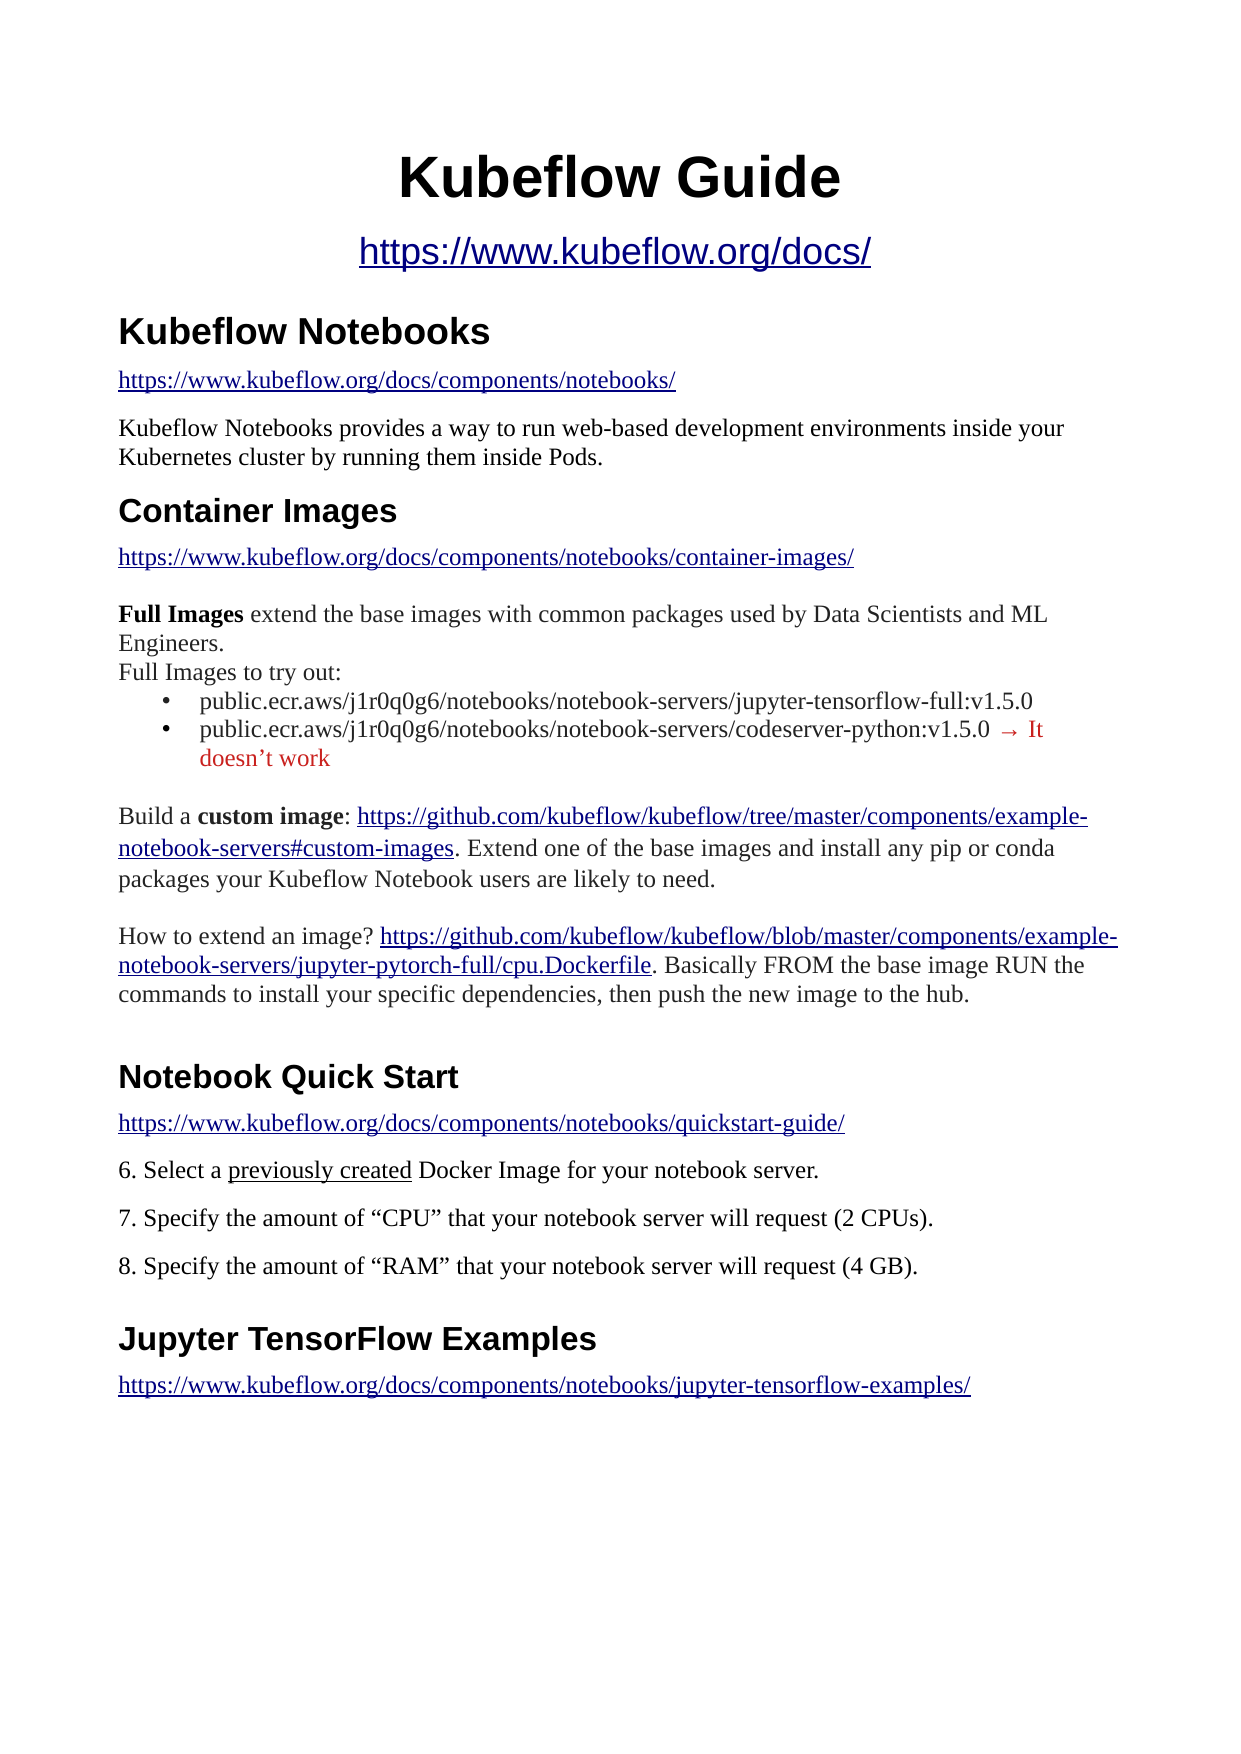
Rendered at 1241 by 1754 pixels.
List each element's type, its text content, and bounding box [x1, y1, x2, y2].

text https://www.kubeflow.org/docs/components/notebooks/container-images/ [118, 542, 1122, 571]
subtitle Notebook Quick Start [118, 1057, 1122, 1095]
text Kubeflow Notebooks provides a way to run web-based development environments inside your Kubernetes cluster by running them inside Pods. [118, 413, 1122, 470]
list public.ecr.aws/j1r0q0g6/notebooks/notebook-servers/jupyter-tensorflow-full:v1.5.0 [162, 686, 1122, 714]
text https://www.kubeflow.org/docs/components/notebooks/quickstart-guide/ [118, 1108, 1122, 1137]
subtitle Jupyter TensorFlow Examples [118, 1319, 1122, 1358]
subtitle https://www.kubeflow.org/docs/ [118, 229, 1122, 272]
subtitle Container Images [118, 491, 1122, 529]
text 6. Select a previously created Docker Image for your notebook server. [118, 1156, 1122, 1184]
text https://www.kubeflow.org/docs/components/notebooks/jupyter-tensorflow-examples/ [118, 1370, 1122, 1399]
text How to extend an image? https://github.com/kubeflow/kubeflow/blob/master/components/example-notebook-servers/jupyter-pytorch-full/cpu.Dockerfile. Basically FROM the base image RUN the commands to install your specific dependencies, then push the new image to the hub. [118, 921, 1122, 1007]
title Kubeflow Guide [118, 143, 1122, 210]
text Full Images to try out: [118, 657, 1122, 686]
text Full Images extend the base images with common packages used by Data Scientists and ML Engineers. [118, 599, 1122, 657]
subtitle Kubeflow Notebooks [118, 309, 1122, 353]
text Build a custom image: https://github.com/kubeflow/kubeflow/tree/master/components/example-notebook-servers#custom-images. Extend one of the base images and install any pip or conda packages your Kubeflow Notebook users are likely to need. [118, 801, 1122, 892]
text 8. Specify the amount of “RAM” that your notebook server will request (4 GB). [118, 1251, 1122, 1279]
text https://www.kubeflow.org/docs/components/notebooks/ [118, 365, 1122, 394]
list public.ecr.aws/j1r0q0g6/notebooks/notebook-servers/codeserver-python:v1.5.0 → It doesn’t work [162, 714, 1122, 772]
text 7. Specify the amount of “CPU” that your notebook server will request (2 CPUs). [118, 1203, 1122, 1232]
